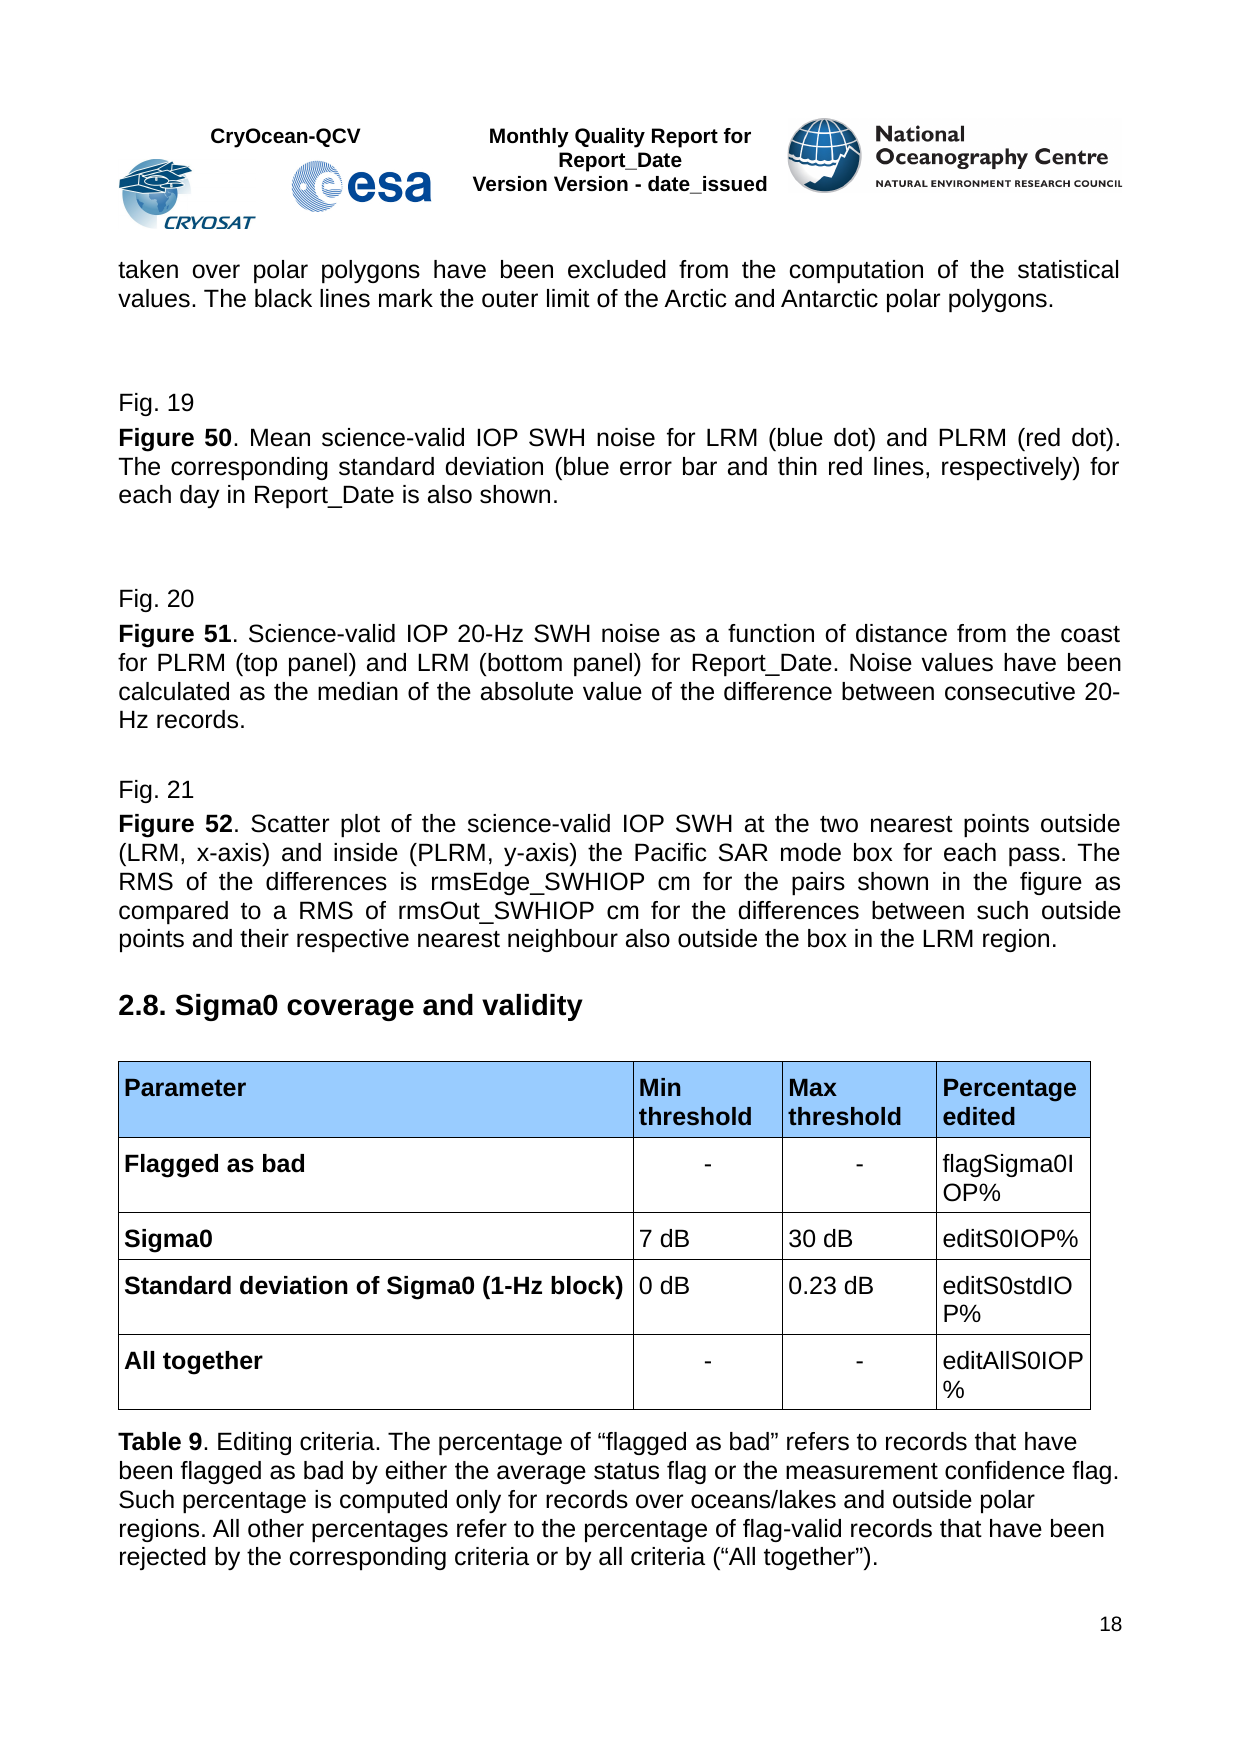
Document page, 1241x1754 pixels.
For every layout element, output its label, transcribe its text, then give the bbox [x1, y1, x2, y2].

table_cell - [783, 1335, 936, 1409]
table_cell editS0stdIOP% [937, 1260, 1090, 1334]
text 2.8. Sigma0 coverage and validity [118, 988, 1122, 1021]
table_cell editS0IOP% [937, 1213, 1090, 1258]
table_cell Sigma0 [119, 1213, 633, 1258]
table_cell 0.23 dB [783, 1260, 936, 1334]
table_cell flagSigma0IOP% [937, 1138, 1090, 1212]
text Figure 51. Science-valid IOP 20-Hz SWH noise as a function of distance from the coast for PLRM (top panel) and LRM (bottom panel) for Report_Date. Noise values have been calculated as the median of the absolute value of the difference between consecutive 20-Hz records. [118, 619, 1122, 734]
picture [118, 159, 256, 229]
table_cell Flagged as bad [119, 1138, 633, 1212]
table_cell 30 dB [783, 1213, 936, 1258]
table_cell All together [119, 1335, 633, 1409]
table_cell editAllS0IOP% [937, 1335, 1090, 1409]
table_header Parameter [119, 1062, 633, 1137]
table_header Min threshold [634, 1062, 782, 1137]
table_cell - [634, 1138, 782, 1212]
table_cell 0 dB [634, 1260, 782, 1334]
table_cell - [634, 1335, 782, 1409]
picture [787, 118, 1123, 193]
table_cell 7 dB [634, 1213, 782, 1258]
picture [291, 159, 432, 212]
text Figure 52. Scatter plot of the science-valid IOP SWH at the two nearest points outside (LRM, x-axis) and inside (PLRM, y-axis) the Pacific SAR mode box for each pass. The RMS of the differences is rmsEdge_SWHIOP cm for the pairs shown in the figure as compared to a RMS of rmsOut_SWHIOP cm for the differences between such outside points and their respective nearest neighbour also outside the box in the LRM region. [118, 809, 1122, 953]
table_header Percentage edited [937, 1062, 1090, 1137]
text Fig. 19 [118, 388, 1122, 417]
table_header Max threshold [783, 1062, 936, 1137]
table_cell - [783, 1138, 936, 1212]
text taken over polar polygons have been excluded from the computation of the statistical values. The black lines mark the outer limit of the Arctic and Antarctic polar polygons. [118, 255, 1122, 313]
text Fig. 21 [118, 775, 1122, 803]
text Fig. 20 [118, 584, 1122, 613]
text Figure 50. Mean science-valid IOP SWH noise for LRM (blue dot) and PLRM (red dot). The corresponding standard deviation (blue error bar and thin red lines, respectively) for each day in Report_Date is also shown. [118, 423, 1122, 509]
table_cell Standard deviation of Sigma0 (1-Hz block) [119, 1260, 633, 1334]
text Table 9. Editing criteria. The percentage of “flagged as bad” refers to records that have been flagged as bad by either the average status flag or the measurement confidence flag. Such percentage is computed only for records over oceans/lakes and outside polar regions. All other percentages refer to the percentage of flag-valid records that have been rejected by the corresponding criteria or by all criteria (“All together”). [118, 1427, 1122, 1571]
